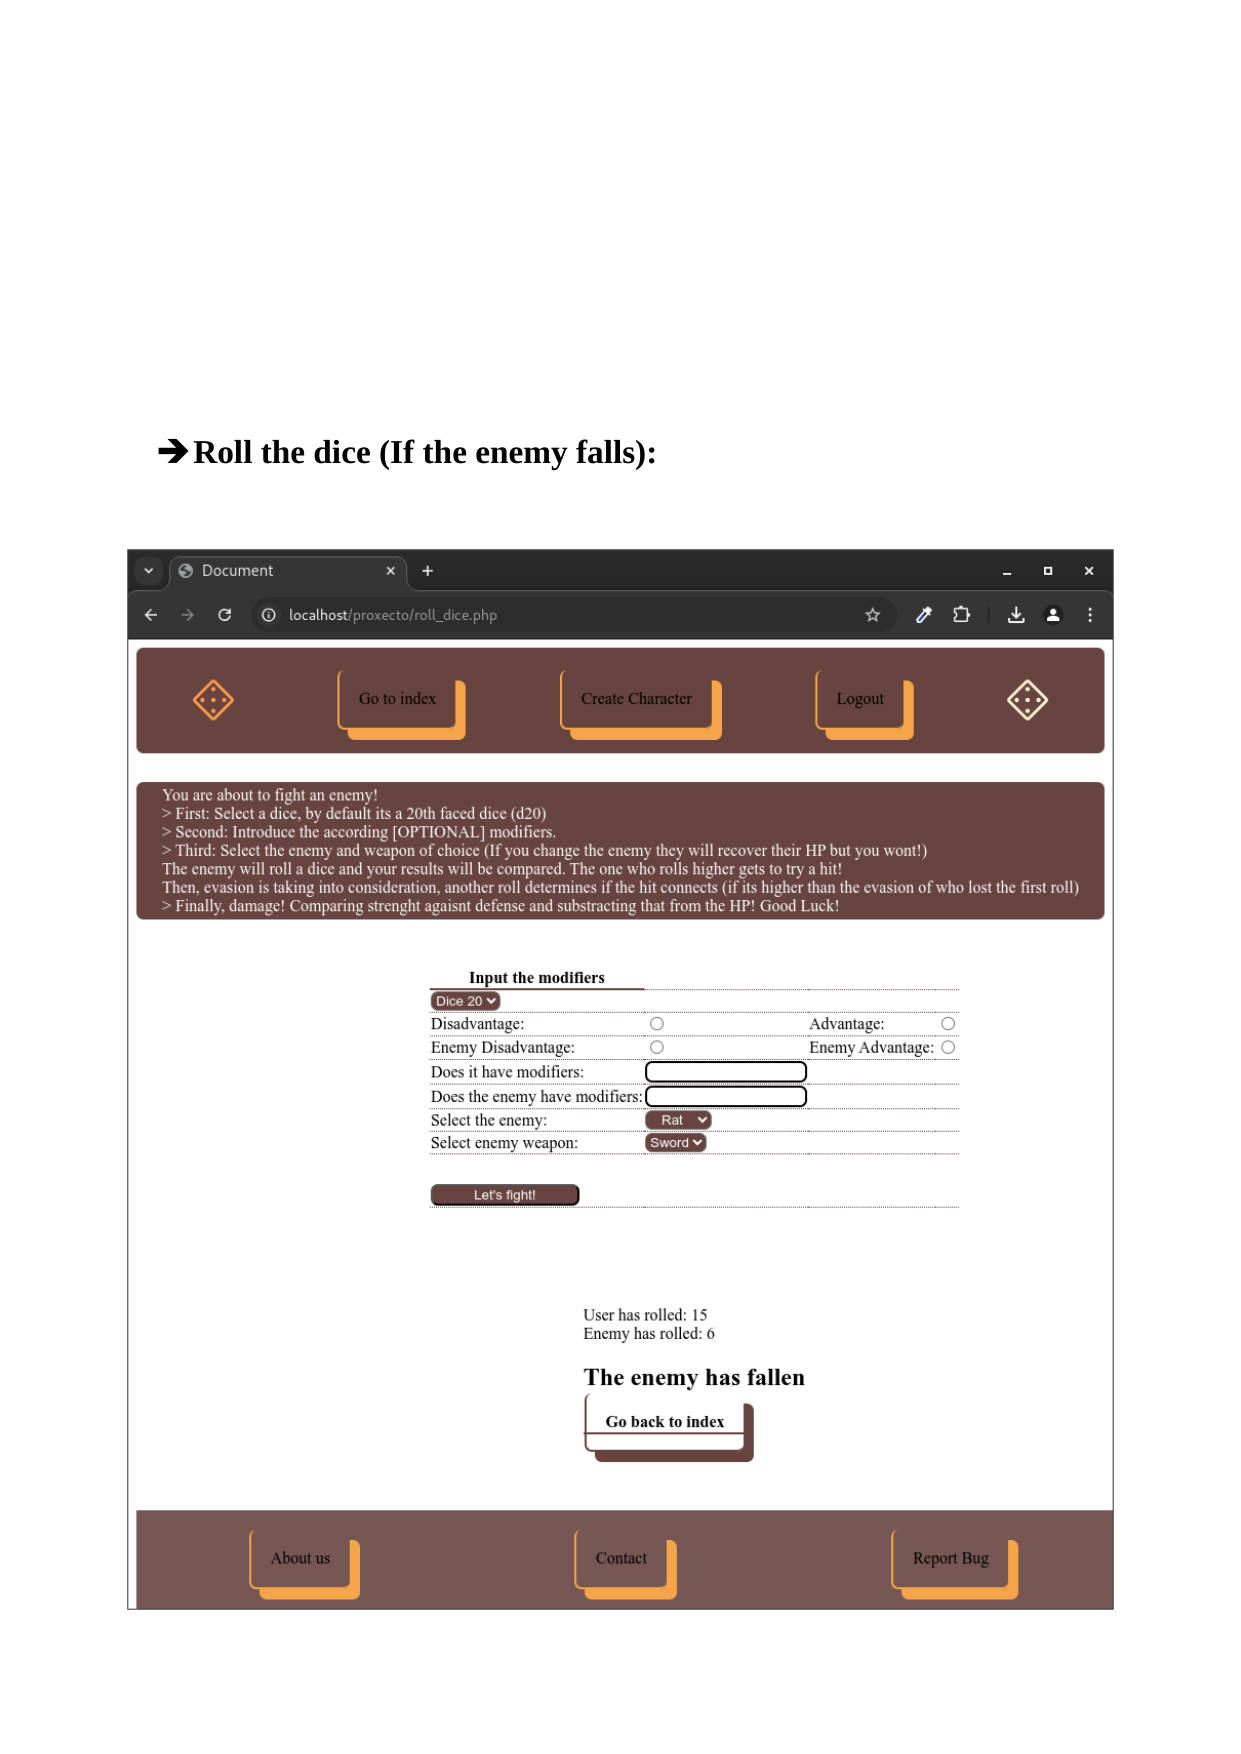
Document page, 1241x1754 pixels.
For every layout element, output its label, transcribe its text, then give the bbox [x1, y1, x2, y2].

picture [118, 540, 1123, 1619]
list Roll the dice (If the enemy falls): [156, 433, 1122, 471]
